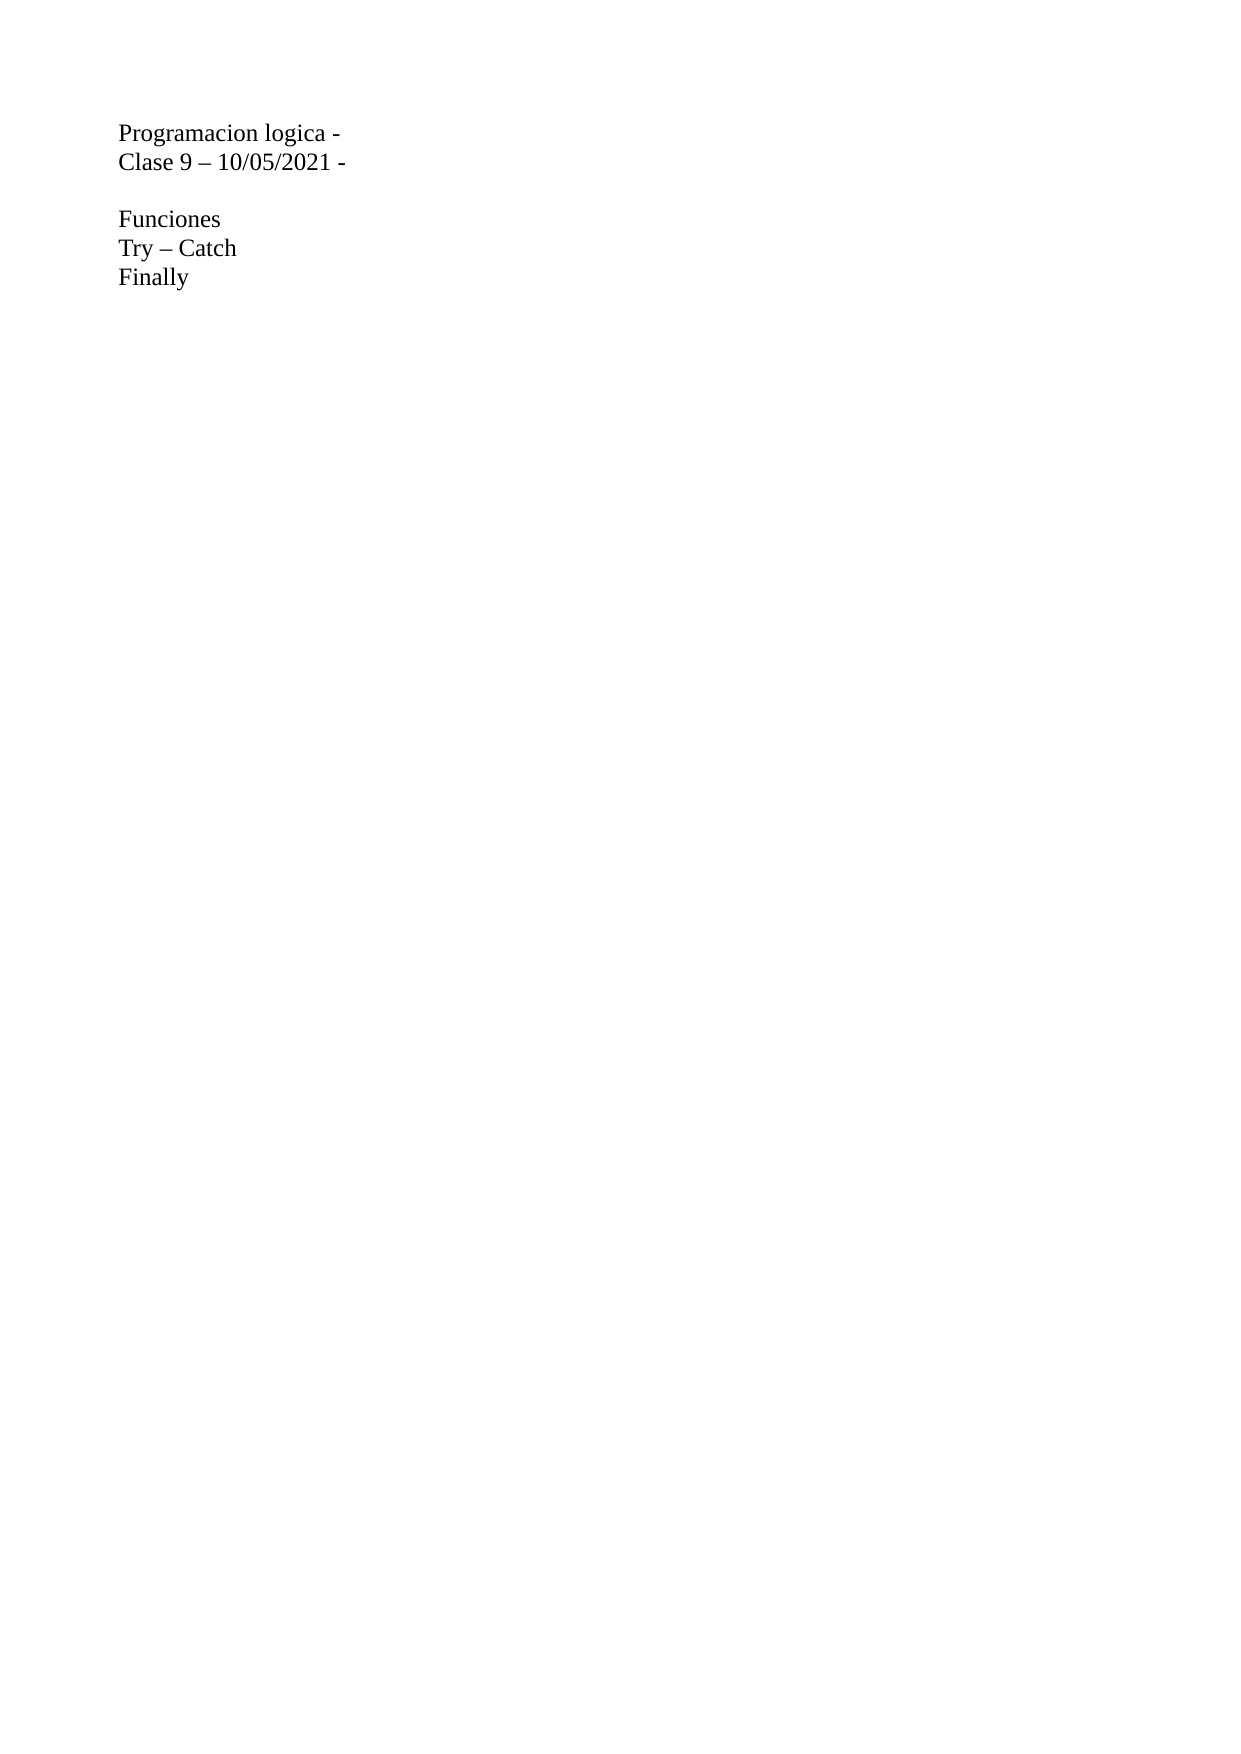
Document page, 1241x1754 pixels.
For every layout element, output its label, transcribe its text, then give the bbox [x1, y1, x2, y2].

text Funciones [118, 204, 1122, 233]
text Try – Catch [118, 233, 1122, 262]
text Clase 9 – 10/05/2021 - [118, 147, 1122, 176]
text Finally [118, 262, 1122, 291]
text Programacion logica - [118, 118, 1122, 147]
